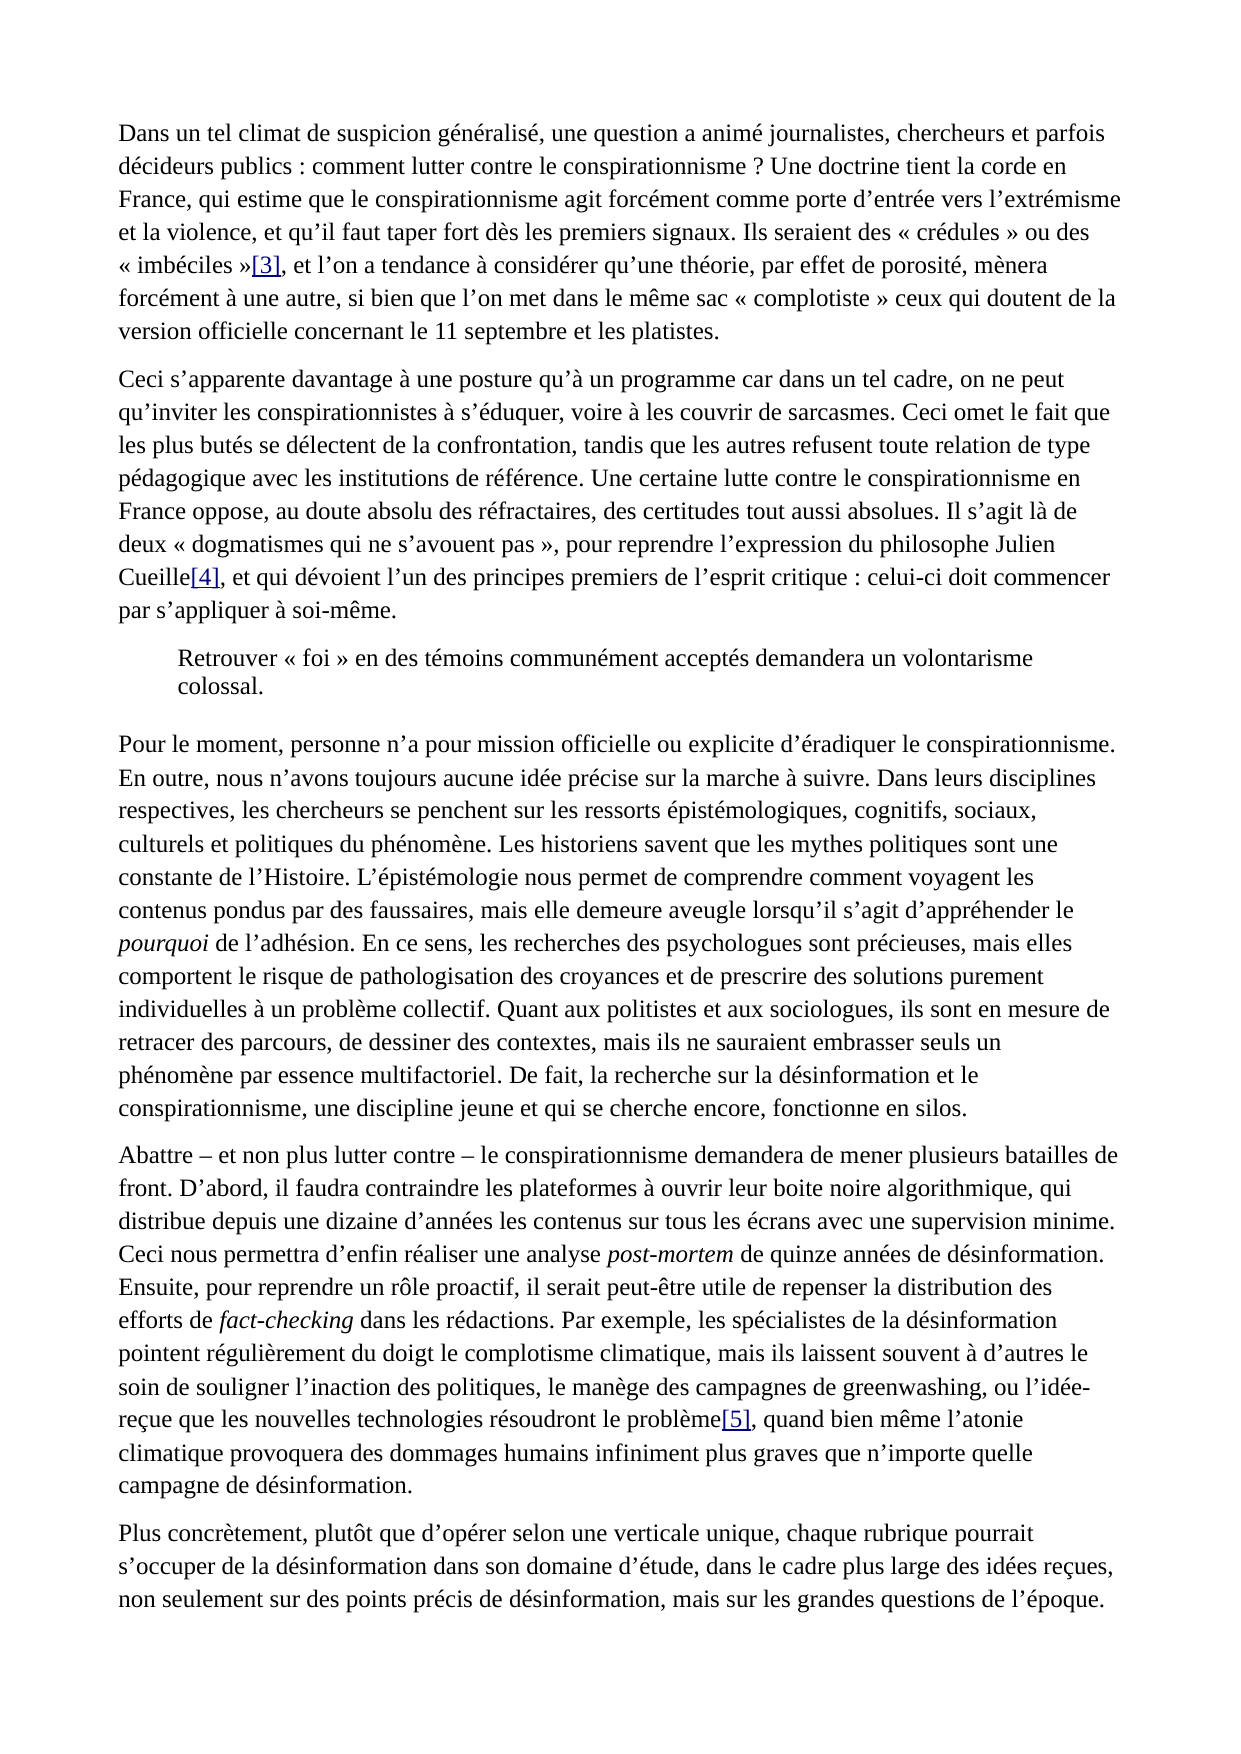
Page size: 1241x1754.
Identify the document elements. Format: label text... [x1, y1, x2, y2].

text Plus concrètement, plutôt que d’opérer selon une verticale unique, chaque rubrique pourrait s’occuper de la désinformation dans son domaine d’étude, dans le cadre plus large des idées reçues, non seulement sur des points précis de désinformation, mais sur les grandes questions de l’époque. [118, 1518, 1122, 1613]
text Dans un tel climat de suspicion généralisé, une question a animé journalistes, chercheurs et parfois décideurs publics : comment lutter contre le conspirationnisme ? Une doctrine tient la corde en France, qui estime que le conspirationnisme agit forcément comme porte d’entrée vers l’extrémisme et la violence, et qu’il faut taper fort dès les premiers signaux. Ils seraient des « crédules » ou des « imbéciles »[3], et l’on a tendance à considérer qu’une théorie, par effet de porosité, mènera forcément à une autre, si bien que l’on met dans le même sac « complotiste » ceux qui doutent de la version officielle concernant le 11 septembre et les platistes. [118, 118, 1122, 345]
text Pour le moment, personne n’a pour mission officielle ou explicite d’éradiquer le conspirationnisme. En outre, nous n’avons toujours aucune idée précise sur la marche à suivre. Dans leurs disciplines respectives, les chercheurs se penchent sur les ressorts épistémologiques, cognitifs, sociaux, culturels et politiques du phénomène. Les historiens savent que les mythes politiques sont une constante de l’Histoire. L’épistémologie nous permet de comprendre comment voyagent les contenus pondus par des faussaires, mais elle demeure aveugle lorsqu’il s’agit d’appréhender le pourquoi de l’adhésion. En ce sens, les recherches des psychologues sont précieuses, mais elles comportent le risque de pathologisation des croyances et de prescrire des solutions purement individuelles à un problème collectif. Quant aux politistes et aux sociologues, ils sont en mesure de retracer des parcours, de dessiner des contextes, mais ils ne sauraient embrasser seuls un phénomène par essence multifactoriel. De fait, la recherche sur la désinformation et le conspirationnisme, une discipline jeune et qui se cherche encore, fonctionne en silos. [118, 729, 1122, 1122]
text Abattre – et non plus lutter contre – le conspirationnisme demandera de mener plusieurs batailles de front. D’abord, il faudra contraindre les plateformes à ouvrir leur boite noire algorithmique, qui distribue depuis une dizaine d’années les contenus sur tous les écrans avec une supervision minime. Ceci nous permettra d’enfin réaliser une analyse post-mortem de quinze années de désinformation. Ensuite, pour reprendre un rôle proactif, il serait peut-être utile de repenser la distribution des efforts de fact-checking dans les rédactions. Par exemple, les spécialistes de la désinformation pointent régulièrement du doigt le complotisme climatique, mais ils laissent souvent à d’autres le soin de souligner l’inaction des politiques, le manège des campagnes de greenwashing, ou l’idée-reçue que les nouvelles technologies résoudront le problème[5], quand bien même l’atonie climatique provoquera des dommages humains infiniment plus graves que n’importe quelle campagne de désinformation. [118, 1140, 1122, 1499]
text Retrouver « foi » en des témoins communément acceptés demandera un volontarisme colossal. [177, 643, 1063, 700]
text Ceci s’apparente davantage à une posture qu’à un programme car dans un tel cadre, on ne peut qu’inviter les conspirationnistes à s’éduquer, voire à les couvrir de sarcasmes. Ceci omet le fait que les plus butés se délectent de la confrontation, tandis que les autres refusent toute relation de type pédagogique avec les institutions de référence. Une certaine lutte contre le conspirationnisme en France oppose, au doute absolu des réfractaires, des certitudes tout aussi absolues. Il s’agit là de deux « dogmatismes qui ne s’avouent pas », pour reprendre l’expression du philosophe Julien Cueille[4], et qui dévoient l’un des principes premiers de l’esprit critique : celui-ci doit commencer par s’appliquer à soi-même. [118, 364, 1122, 624]
